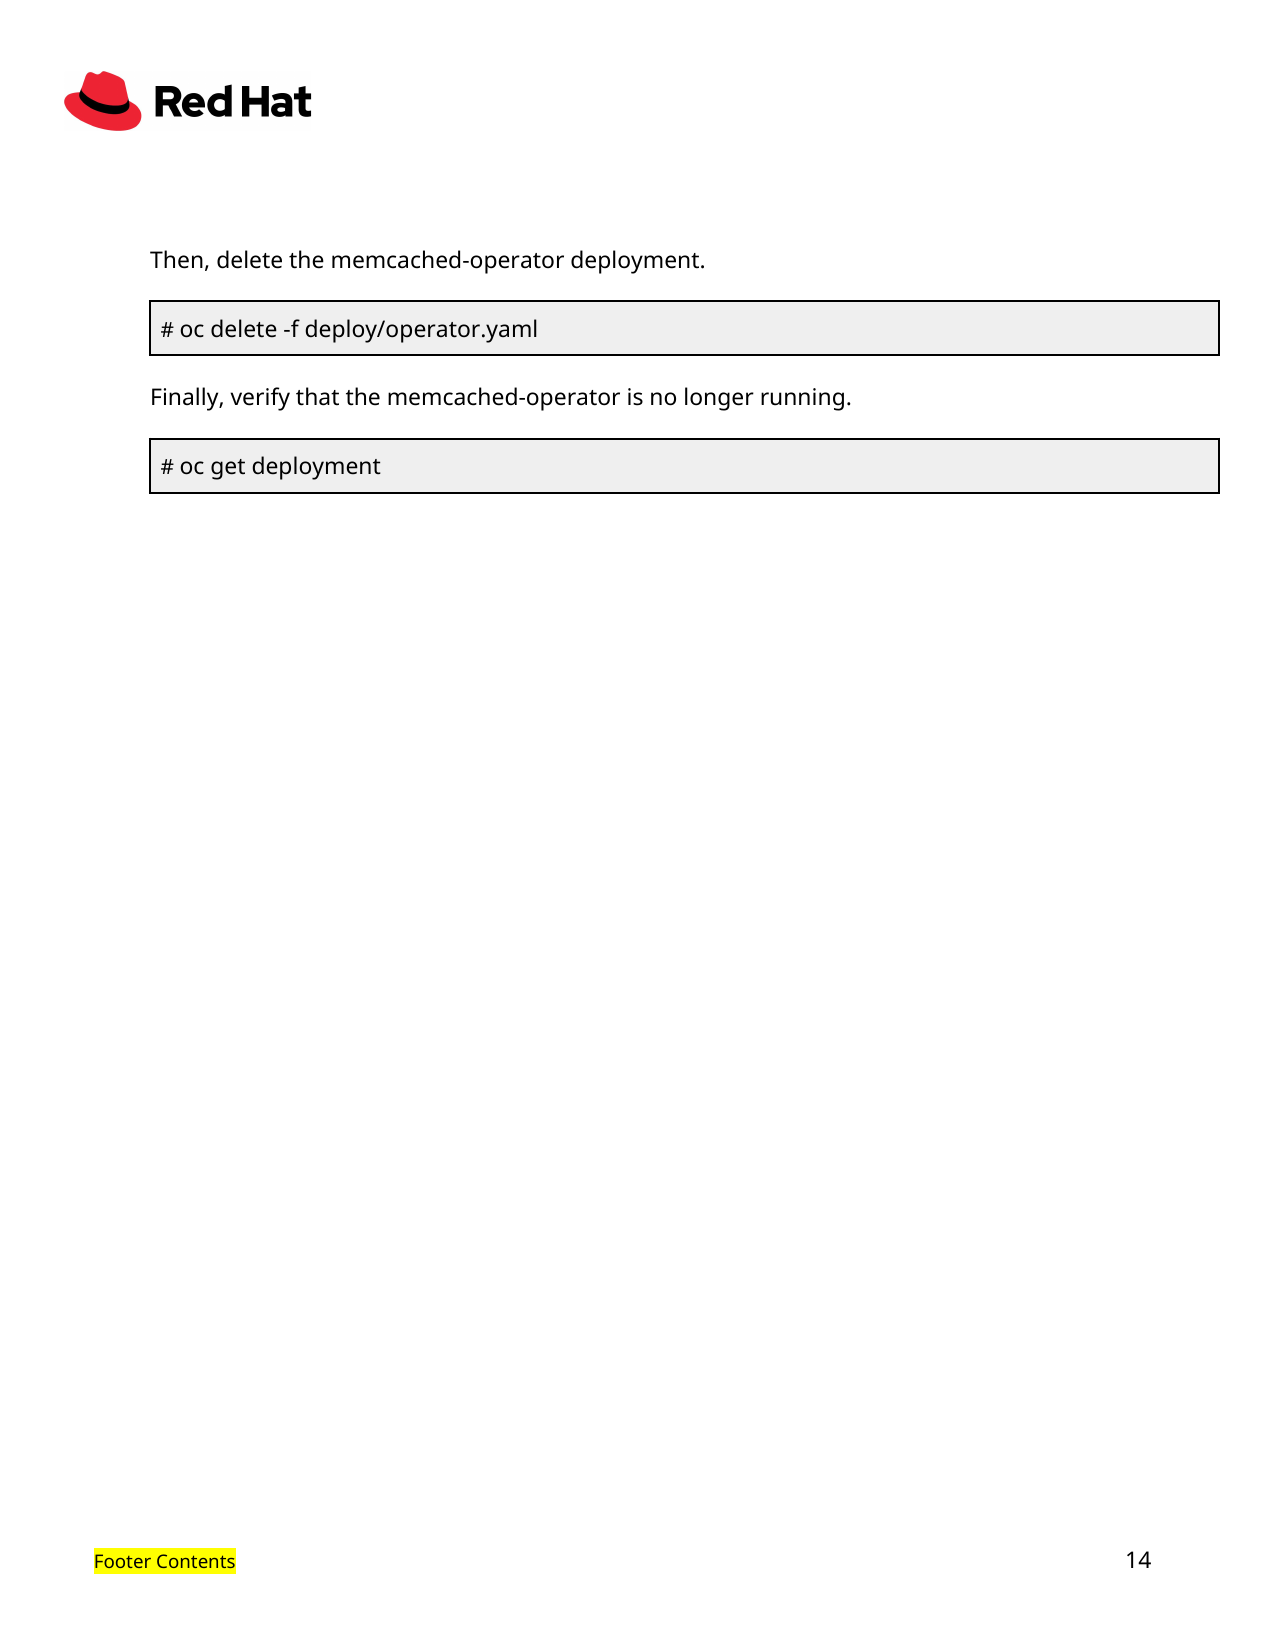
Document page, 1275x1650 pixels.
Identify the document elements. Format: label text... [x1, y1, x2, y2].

picture [64, 71, 312, 131]
table_header # oc delete -f deploy/operator.yaml [151, 302, 1218, 354]
table_header # oc get deployment [151, 440, 1218, 492]
text Then, delete the memcached-operator deployment. [150, 244, 1125, 275]
text Finally, verify that the memcached-operator is no longer running. [150, 381, 1125, 412]
